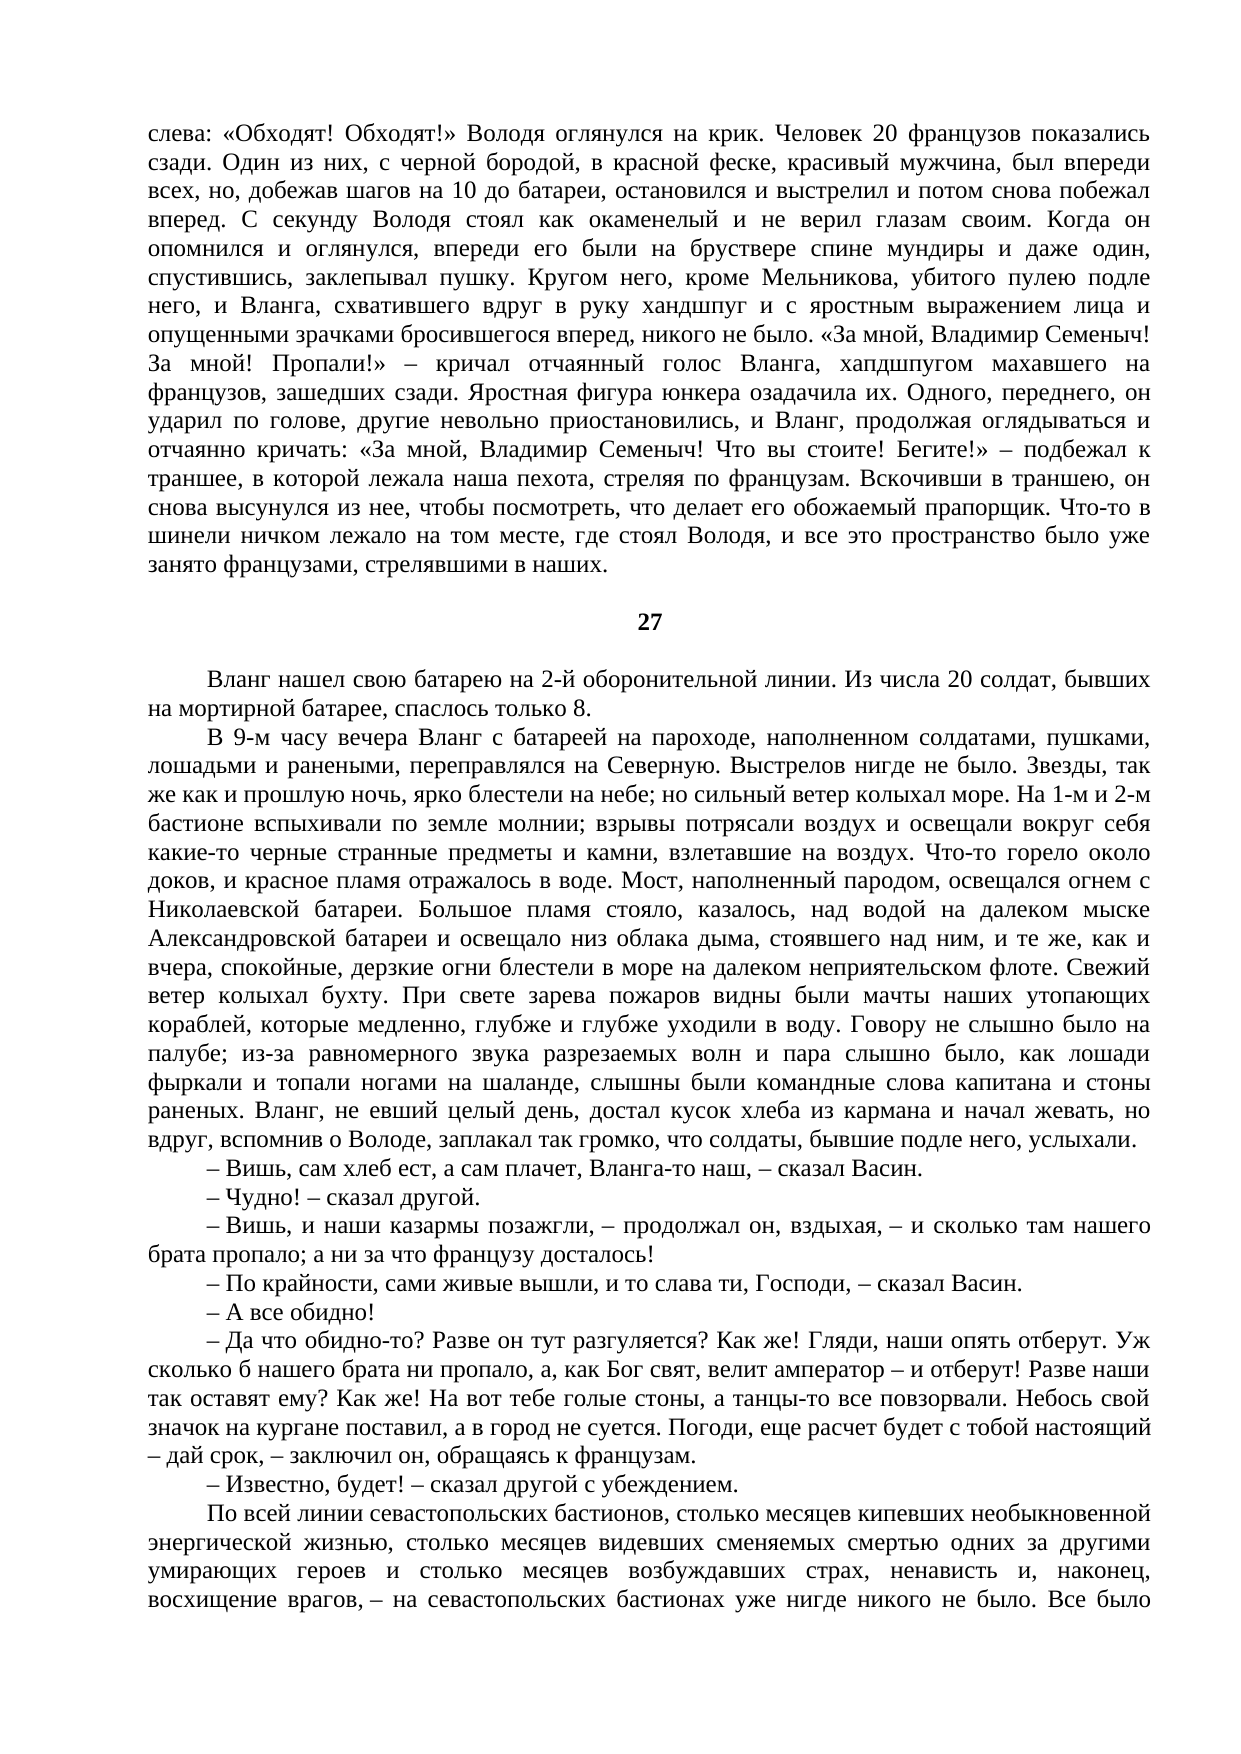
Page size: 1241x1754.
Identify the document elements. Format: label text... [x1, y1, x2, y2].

text – Известно, будет! – сказал другой с убеждением. [148, 1469, 1152, 1498]
text – Вишь, и наши казармы позажгли, – продолжал он, вздыхая, – и сколько там нашего брата пропало; а ни за что французу досталось! [148, 1211, 1152, 1268]
subtitle 27 [148, 607, 1152, 636]
text – Да что обидно-то? Разве он тут разгуляется? Как же! Гляди, наши опять отберут. Уж сколько б нашего брата ни пропало, а, как Бог свят, велит амператор – и отберут! Разве наши так оставят ему? Как же! На вот тебе голые стоны, а танцы-то все повзорвали. Небось свой значок на кургане поставил, а в город не суется. Погоди, еще расчет будет с тобой настоящий – дай срок, – заключил он, обращаясь к французам. [148, 1326, 1152, 1469]
text – Вишь, сам хлеб ест, а сам плачет, Вланга-то наш, – сказал Васин. [148, 1153, 1152, 1182]
text – А все обидно! [148, 1297, 1152, 1326]
text По всей линии севастопольских бастионов, столько месяцев кипевших необыкновенной энергической жизнью, столько месяцев видевших сменяемых смертью одних за другими умирающих героев и столько месяцев возбуждавших страх, ненависть и, наконец, восхищение врагов, – на севастопольских бастионах уже нигде никого не было. Все было [148, 1498, 1152, 1613]
text В 9-м часу вечера Вланг с батареей на пароходе, наполненном солдатами, пушками, лошадьми и ранеными, переправлялся на Северную. Выстрелов нигде не было. Звезды, так же как и прошлую ночь, ярко блестели на небе; но сильный ветер колыхал море. На 1-м и 2-м бастионе вспыхивали по земле молнии; взрывы потрясали воздух и освещали вокруг себя какие-то черные странные предметы и камни, взлетавшие на воздух. Что-то горело около доков, и красное пламя отражалось в воде. Мост, наполненный пародом, освещался огнем с Николаевской батареи. Большое пламя стояло, казалось, над водой на далеком мыске Александровской батареи и освещало низ облака дыма, стоявшего над ним, и те же, как и вчера, спокойные, дерзкие огни блестели в море на далеком неприятельском флоте. Свежий ветер колыхал бухту. При свете зарева пожаров видны были мачты наших утопающих кораблей, которые медленно, глубже и глубже уходили в воду. Говору не слышно было на палубе; из-за равномерного звука разрезаемых волн и пара слышно было, как лошади фыркали и топали ногами на шаланде, слышны были командные слова капитана и стоны раненых. Вланг, не евший целый день, достал кусок хлеба из кармана и начал жевать, но вдруг, вспомнив о Володе, заплакал так громко, что солдаты, бывшие подле него, услыхали. [148, 722, 1152, 1153]
text Вланг нашел свою батарею на 2-й оборонительной линии. Из числа 20 солдат, бывших на мортирной батарее, спаслось только 8. [148, 664, 1152, 722]
text слева: «Обходят! Обходят!» Володя оглянулся на крик. Человек 20 французов показались сзади. Один из них, с черной бородой, в красной феске, красивый мужчина, был впереди всех, но, добежав шагов на 10 до батареи, остановился и выстрелил и потом снова побежал вперед. С секунду Володя стоял как окаменелый и не верил глазам своим. Когда он опомнился и оглянулся, впереди его были на бруствере спине мундиры и даже один, спустившись, заклепывал пушку. Кругом него, кроме Мельникова, убитого пулею подле него, и Вланга, схватившего вдруг в руку хандшпуг и с яростным выражением лица и опущенными зрачками бросившегося вперед, никого не было. «За мной, Владимир Семеныч! За мной! Пропали!» – кричал отчаянный голос Вланга, хапдшпугом махавшего на французов, зашедших сзади. Яростная фигура юнкера озадачила их. Одного, переднего, он ударил по голове, другие невольно приостановились, и Вланг, продолжая оглядываться и отчаянно кричать: «За мной, Владимир Семеныч! Что вы стоите! Бегите!» – подбежал к траншее, в которой лежала наша пехота, стреляя по французам. Вскочивши в траншею, он снова высунулся из нее, чтобы посмотреть, что делает его обожаемый прапорщик. Что-то в шинели ничком лежало на том месте, где стоял Володя, и все это пространство было уже занято французами, стрелявшими в наших. [148, 118, 1152, 578]
text – Чудно! – сказал другой. [148, 1182, 1152, 1211]
text – По крайности, сами живые вышли, и то слава ти, Господи, – сказал Васин. [148, 1268, 1152, 1297]
